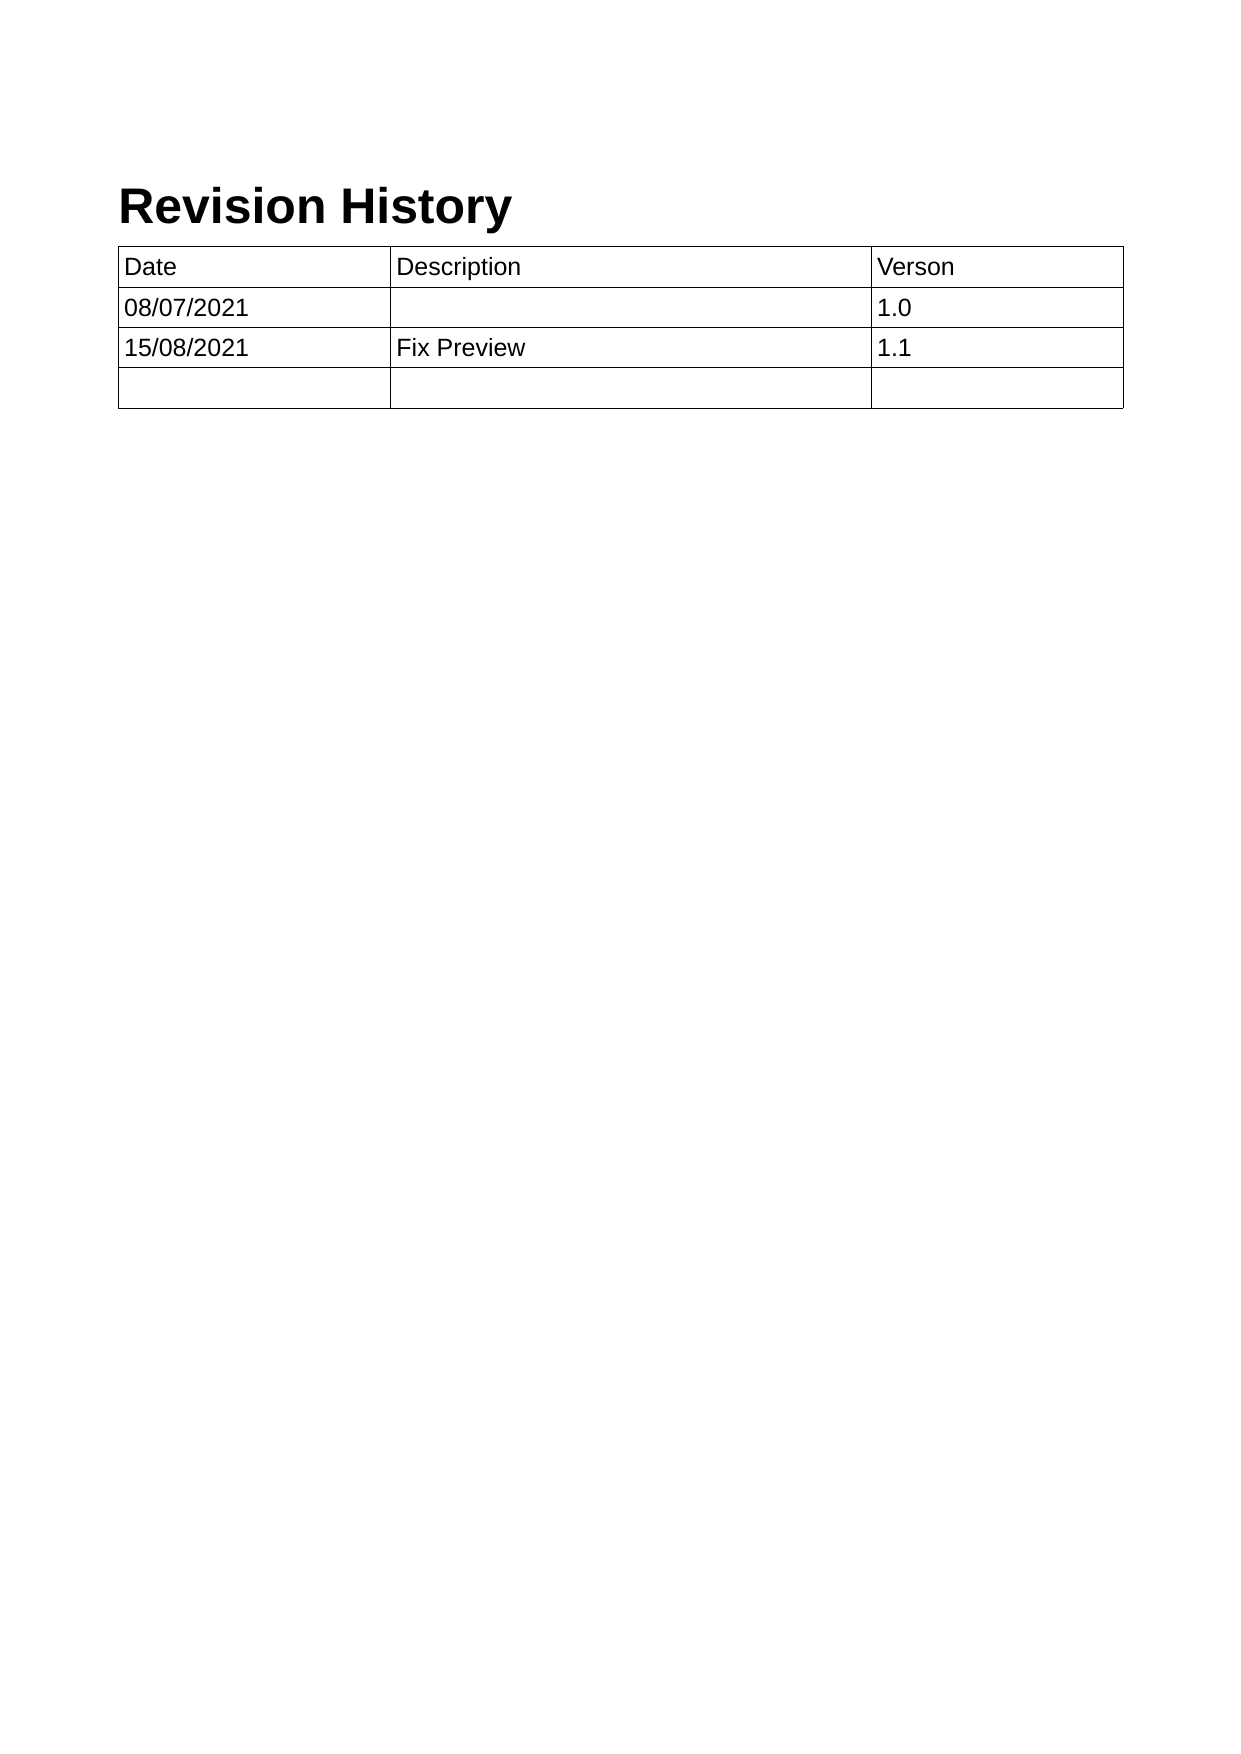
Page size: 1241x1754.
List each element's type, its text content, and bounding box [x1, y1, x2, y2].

table_cell Fix Preview [391, 328, 871, 367]
table_cell [391, 288, 871, 327]
table_header Verson [872, 247, 1123, 287]
table_cell [391, 368, 871, 408]
table_cell 1.0 [872, 288, 1123, 327]
subtitle Revision History [118, 176, 1122, 234]
table_header Date [119, 247, 390, 287]
table_cell 15/08/2021 [119, 328, 390, 367]
table_cell [872, 368, 1123, 408]
table_cell 1.1 [872, 328, 1123, 367]
table_cell 08/07/2021 [119, 288, 390, 327]
table_header Description [391, 247, 871, 287]
table_cell [119, 368, 390, 408]
